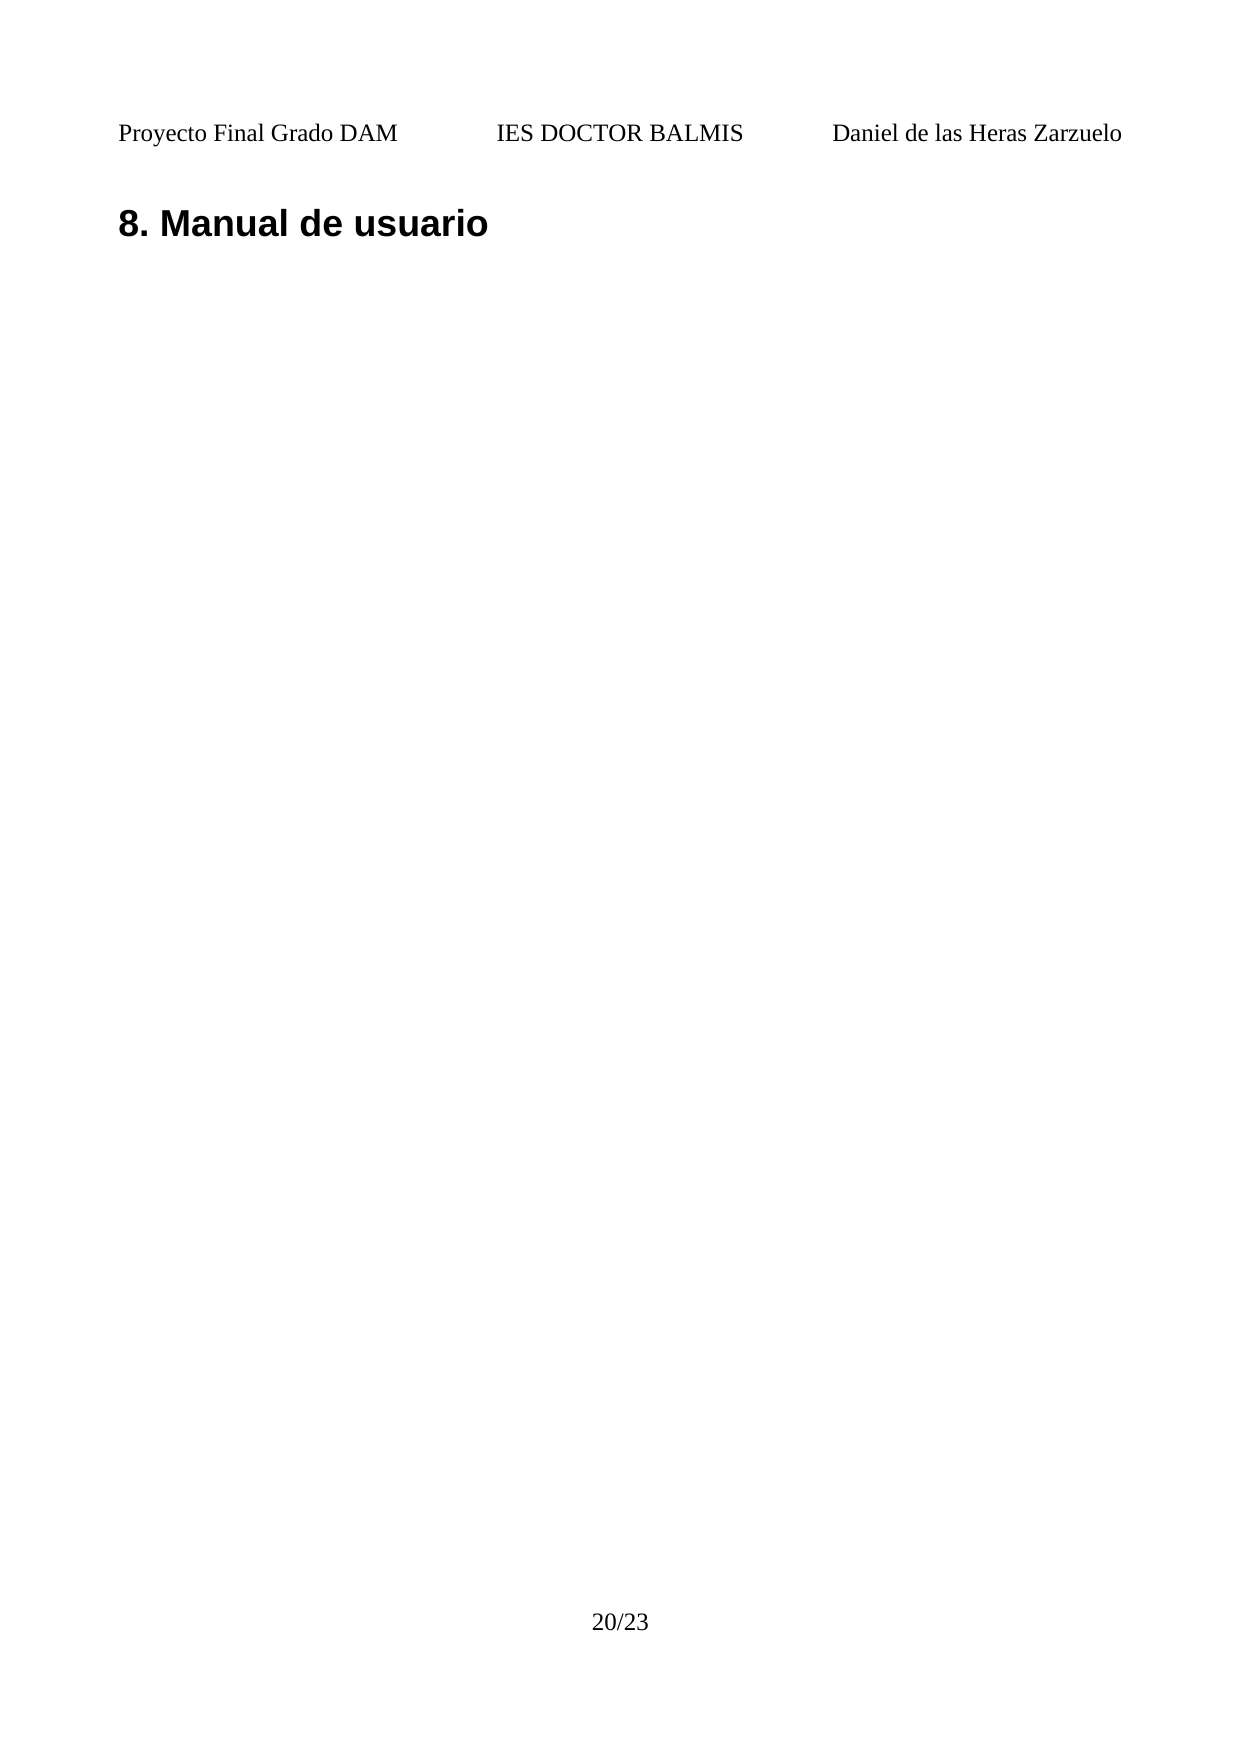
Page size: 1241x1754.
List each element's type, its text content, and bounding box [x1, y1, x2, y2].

subtitle 8. Manual de usuario [118, 201, 1122, 244]
